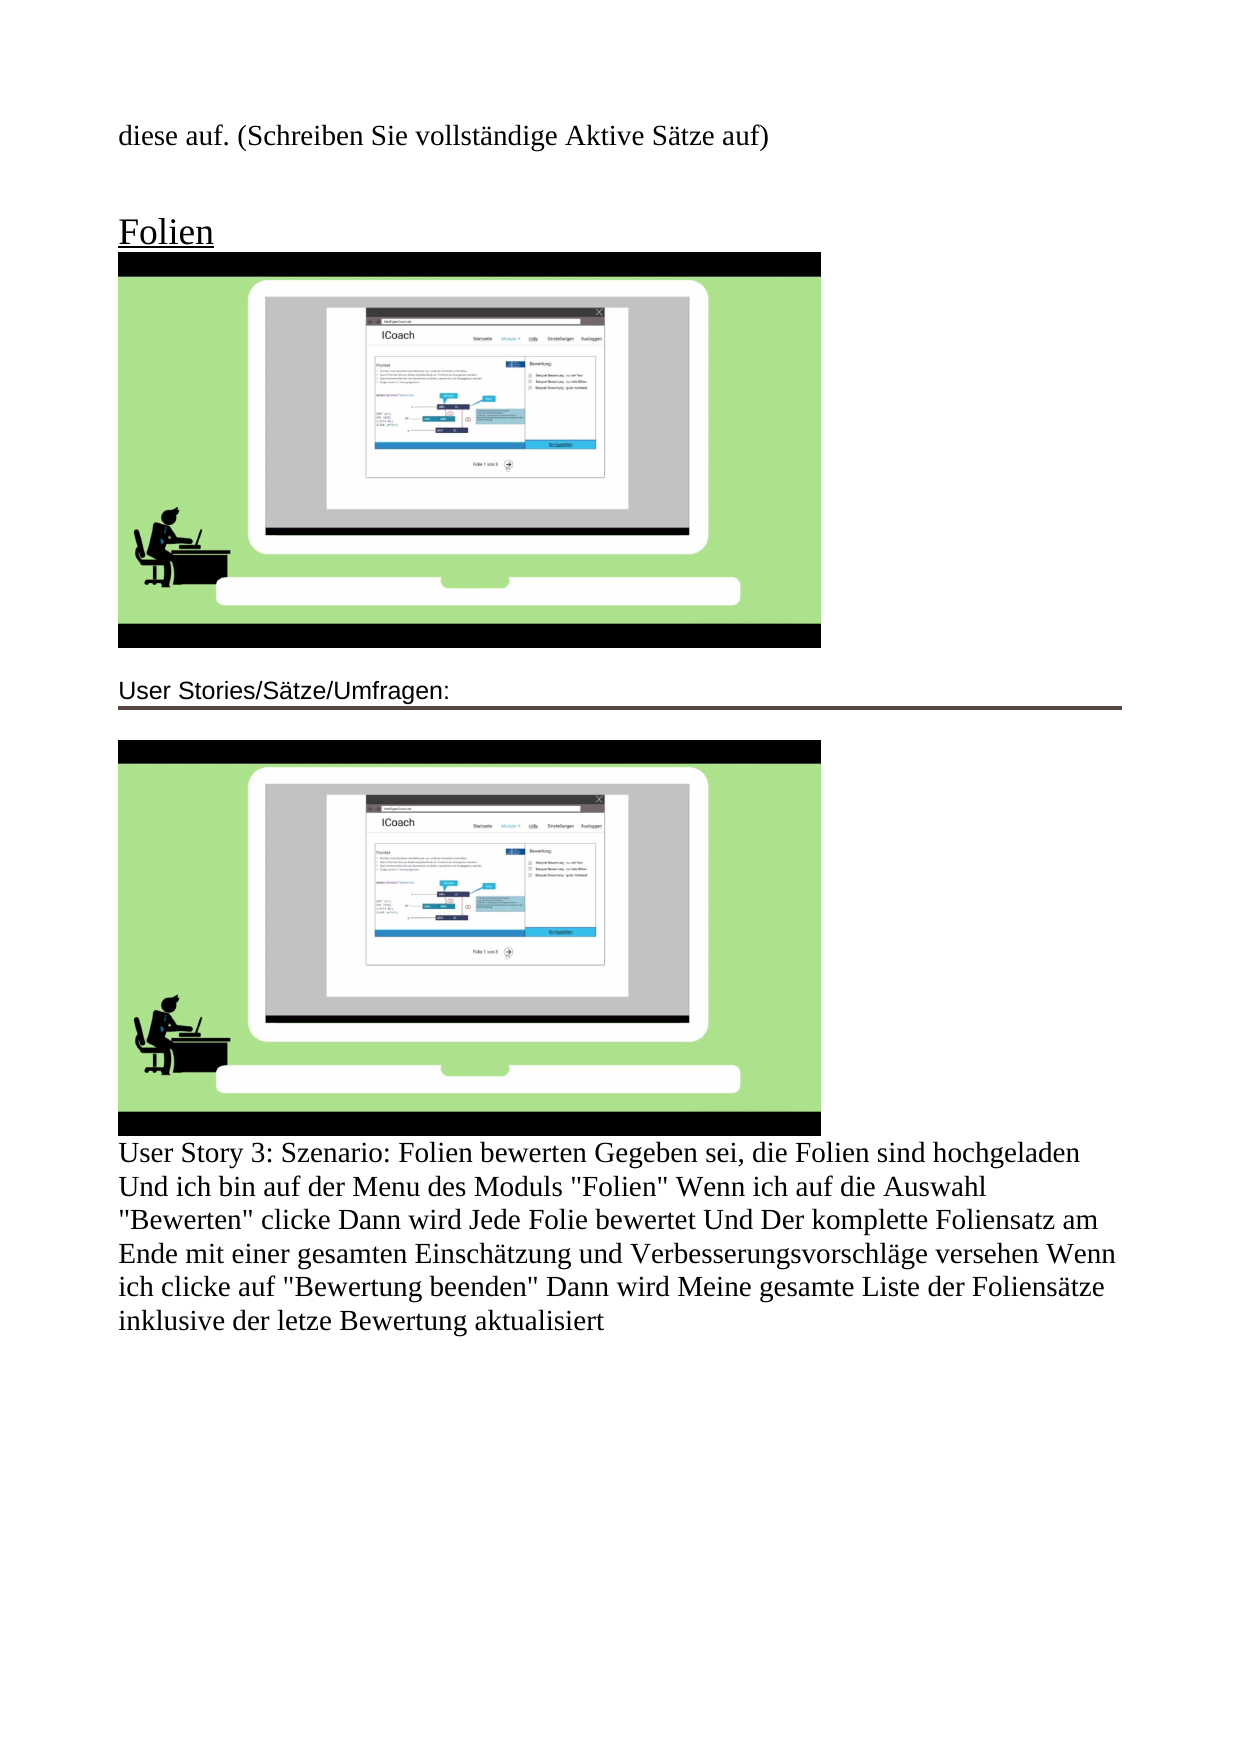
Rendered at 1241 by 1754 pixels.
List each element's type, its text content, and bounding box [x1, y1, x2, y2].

text User Stories/Sätze/Umfragen: [118, 676, 1122, 706]
picture [118, 740, 821, 1136]
subtitle Folien [118, 209, 1122, 252]
text diese auf. (Schreiben Sie vollständige Aktive Sätze auf) [118, 118, 1122, 152]
text User Story 3: Szenario: Folien bewerten Gegeben sei, die Folien sind hochgeladen Und ich bin auf der Menu des Moduls "Folien" Wenn ich auf die Auswahl "Bewerten" clicke Dann wird Jede Folie bewertet Und Der komplette Foliensatz am Ende mit einer gesamten Einschätzung und Verbesserungsvorschläge versehen Wenn ich clicke auf "Bewertung beenden" Dann wird Meine gesamte Liste der Foliensätze inklusive der letze Bewertung aktualisiert [118, 1135, 1122, 1336]
picture [118, 252, 821, 648]
